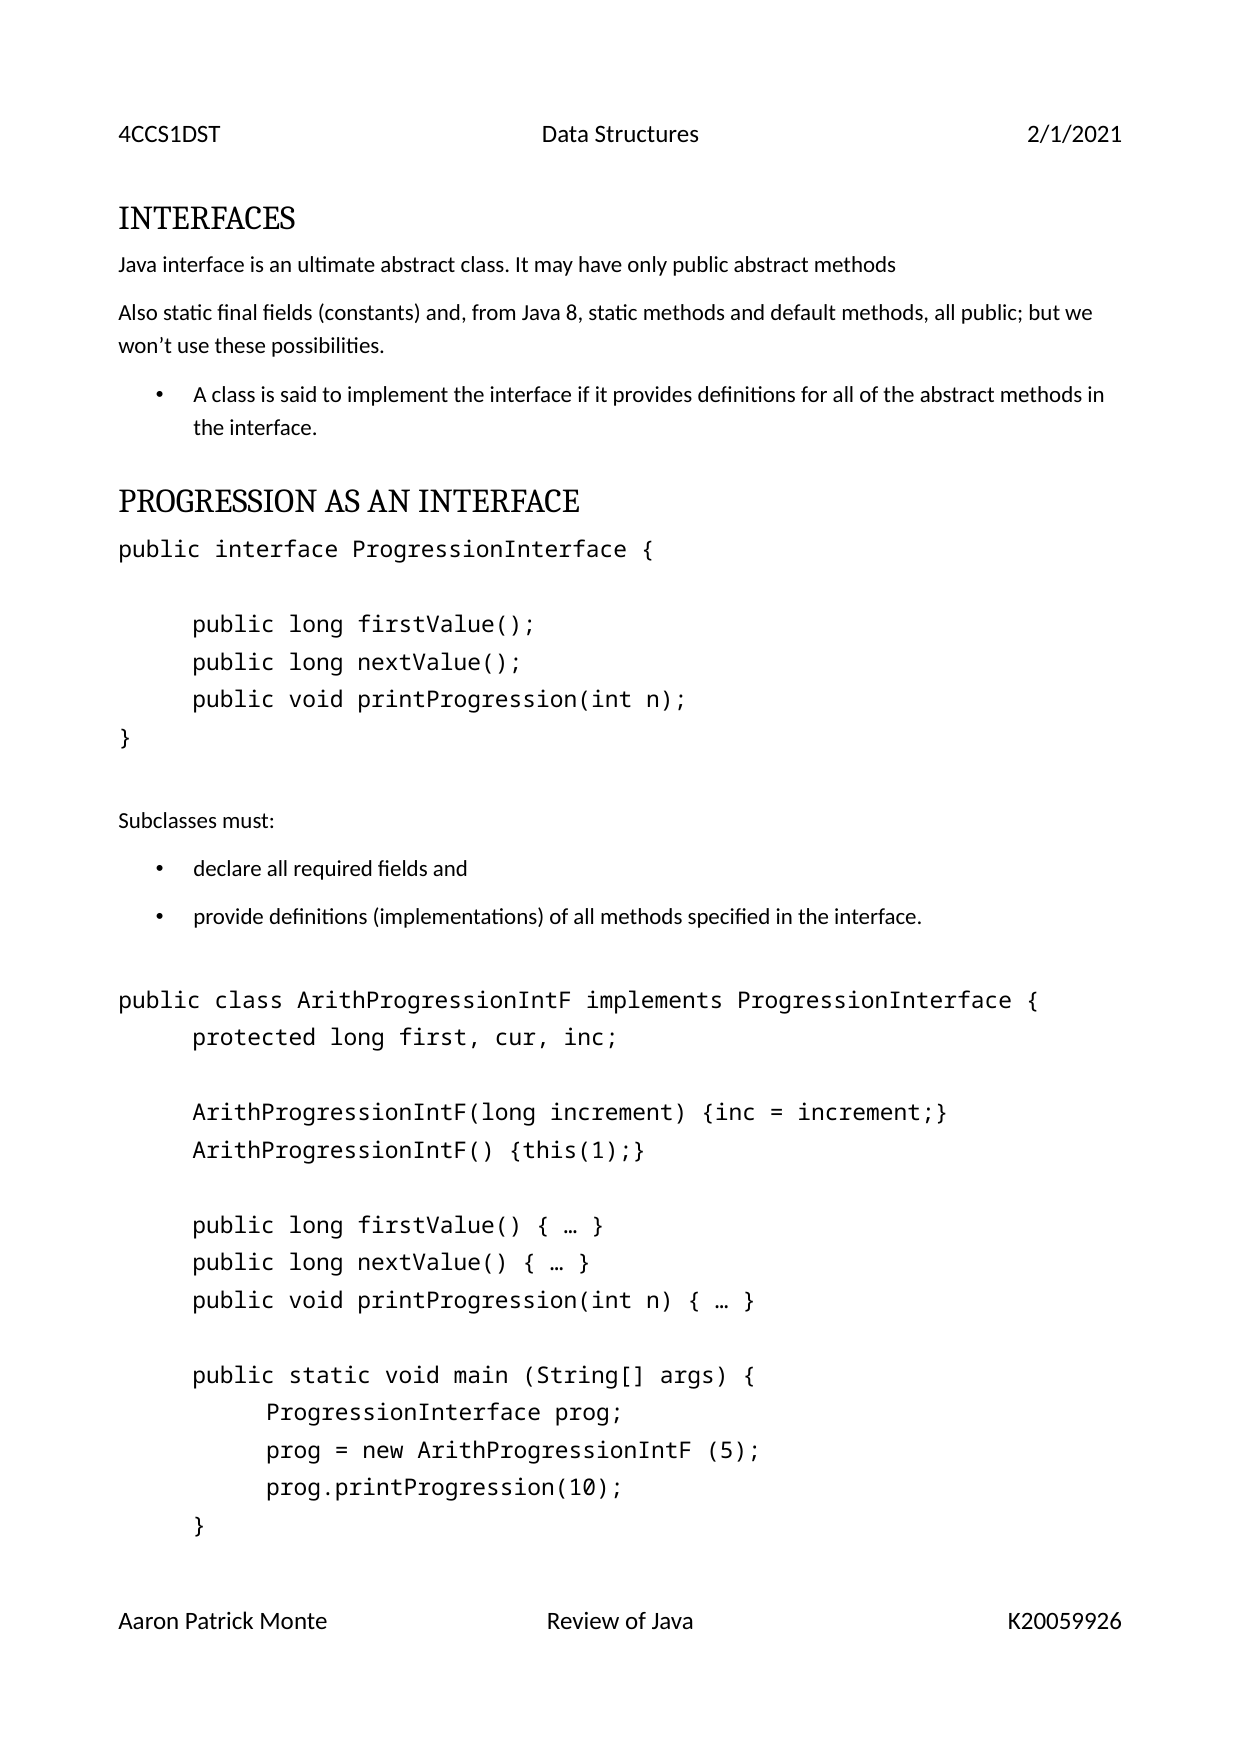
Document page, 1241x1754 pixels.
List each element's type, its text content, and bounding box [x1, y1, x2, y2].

text Java interface is an ultimate abstract class. It may have only public abstract methods [118, 250, 1122, 278]
list declare all required fields and [156, 854, 1122, 882]
list A class is said to implement the interface if it provides definitions for all of the abstract methods in the interface. [156, 380, 1122, 441]
list provide definitions (implementations) of all methods specified in the interface. [156, 902, 1122, 963]
text public class ArithProgressionIntF implements ProgressionInterface { protected long first, cur, inc; ArithProgressionIntF(long increment) {inc = increment;} ArithProgressionIntF() {this(1);} public long firstValue() { … } public long nextValue() { … } public void printProgression(int n) { … } public static void main (String[] args) { ProgressionInterface prog; prog = new ArithProgressionIntF (5); prog.printProgression(10); } [118, 984, 1122, 1540]
subtitle Progression as an interface [118, 482, 1122, 521]
text Subclasses must: [118, 806, 1122, 834]
subtitle Interfaces [118, 199, 1122, 237]
text Also static final fields (constants) and, from Java 8, static methods and default methods, all public; but we won’t use these possibilities. [118, 298, 1122, 360]
text public interface ProgressionInterface { public long firstValue(); public long nextValue(); public void printProgression(int n); } [118, 533, 1122, 786]
